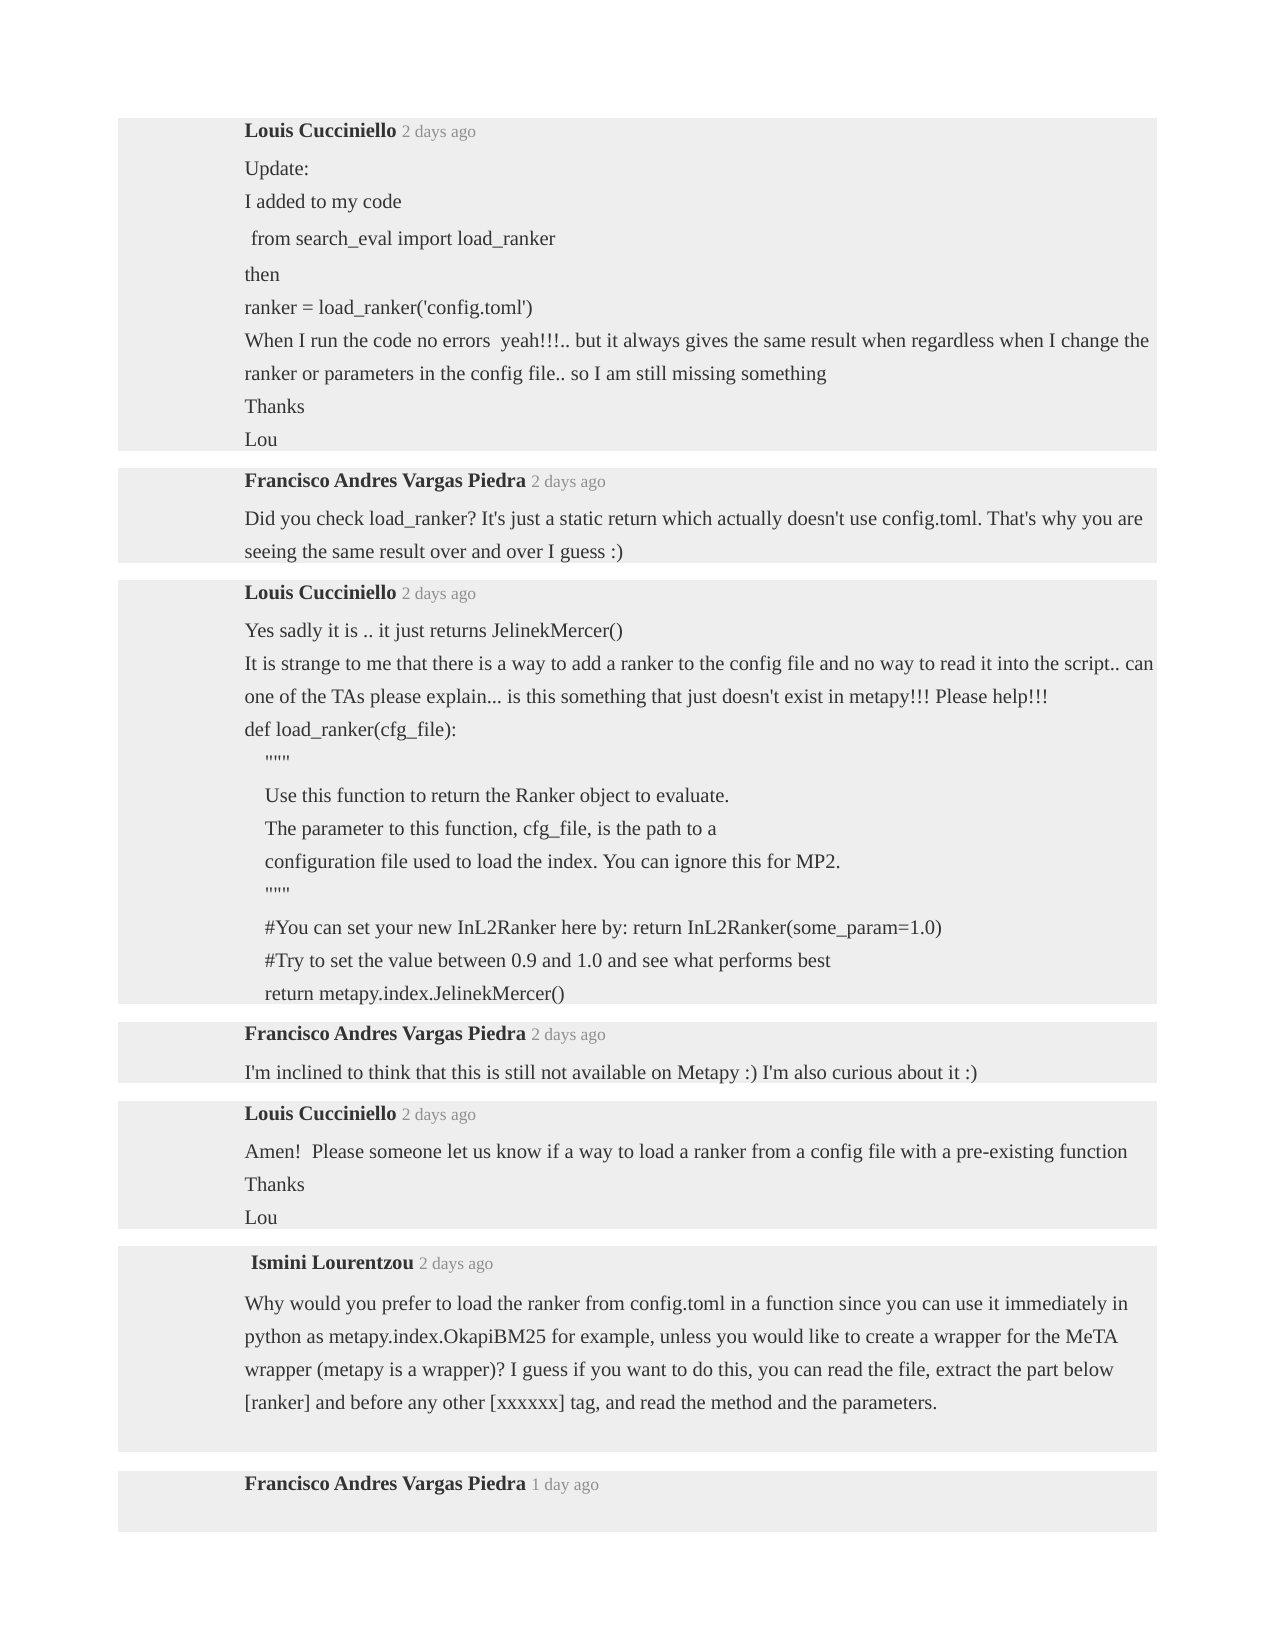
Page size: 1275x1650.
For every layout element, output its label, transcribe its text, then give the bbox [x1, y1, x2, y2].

text Thanks [244, 1172, 1157, 1196]
text Why would you prefer to load the ranker from config.toml in a function since you can use it immediately in python as metapy.index.OkapiBM25 for example, unless you would like to create a wrapper for the MeTA wrapper (metapy is a wrapper)? I guess if you want to do this, you can read the file, extract the part below [ranker] and before any other [xxxxxx] tag, and read the method and the parameters. [244, 1291, 1157, 1413]
text Ismini Lourentzou 2 days ago [244, 1246, 1157, 1275]
text Lou [244, 427, 1157, 451]
text It is strange to me that there is a way to add a ranker to the config file and no way to read it into the script.. can one of the TAs please explain... is this something that just doesn't exist in metapy!!! Please help!!! [244, 652, 1157, 708]
text I added to my code [244, 189, 1157, 213]
text Louis Cucciniello 2 days ago [244, 1101, 1157, 1124]
text Francisco Andres Vargas Piedra 2 days ago [244, 468, 1157, 492]
text Louis Cucciniello 2 days ago [244, 580, 1157, 604]
text Did you check load_ranker? It's just a static return which actually doesn't use config.toml. That's why you are seeing the same result over and over I guess :) [244, 506, 1157, 563]
text When I run the code no errors yeah!!!.. but it always gives the same result when regardless when I change the ranker or parameters in the config file.. so I am still missing something [244, 328, 1157, 385]
text Louis Cucciniello 2 days ago [244, 118, 1157, 142]
text Francisco Andres Vargas Piedra 1 day ago [244, 1471, 1157, 1494]
text def load_ranker(cfg_file): """ Use this function to return the Ranker object to evaluate. The parameter to this function, cfg_file, is the path to a configuration file used to load the index. You can ignore this for MP2. """ #You can set your new InL2Ranker here by: return InL2Ranker(some_param=1.0) #Try to set the value between 0.9 and 1.0 and see what performs best return metapy.index.JelinekMercer() [244, 717, 1157, 1004]
text I'm inclined to think that this is still not available on Metapy :) I'm also curious about it :) [244, 1060, 1157, 1083]
text Francisco Andres Vargas Piedra 2 days ago [244, 1022, 1157, 1045]
text ranker = load_ranker('config.toml') [244, 296, 1157, 319]
text Lou [244, 1205, 1157, 1229]
text then [244, 263, 1157, 286]
text Yes sadly it is .. it just returns JelinekMercer() [244, 619, 1157, 642]
text Amen! Please someone let us know if a way to load a ranker from a config file with a pre-existing function [244, 1139, 1157, 1163]
text from search_eval import load_ranker [244, 222, 1157, 251]
text Update: [244, 157, 1157, 180]
text Thanks [244, 394, 1157, 418]
